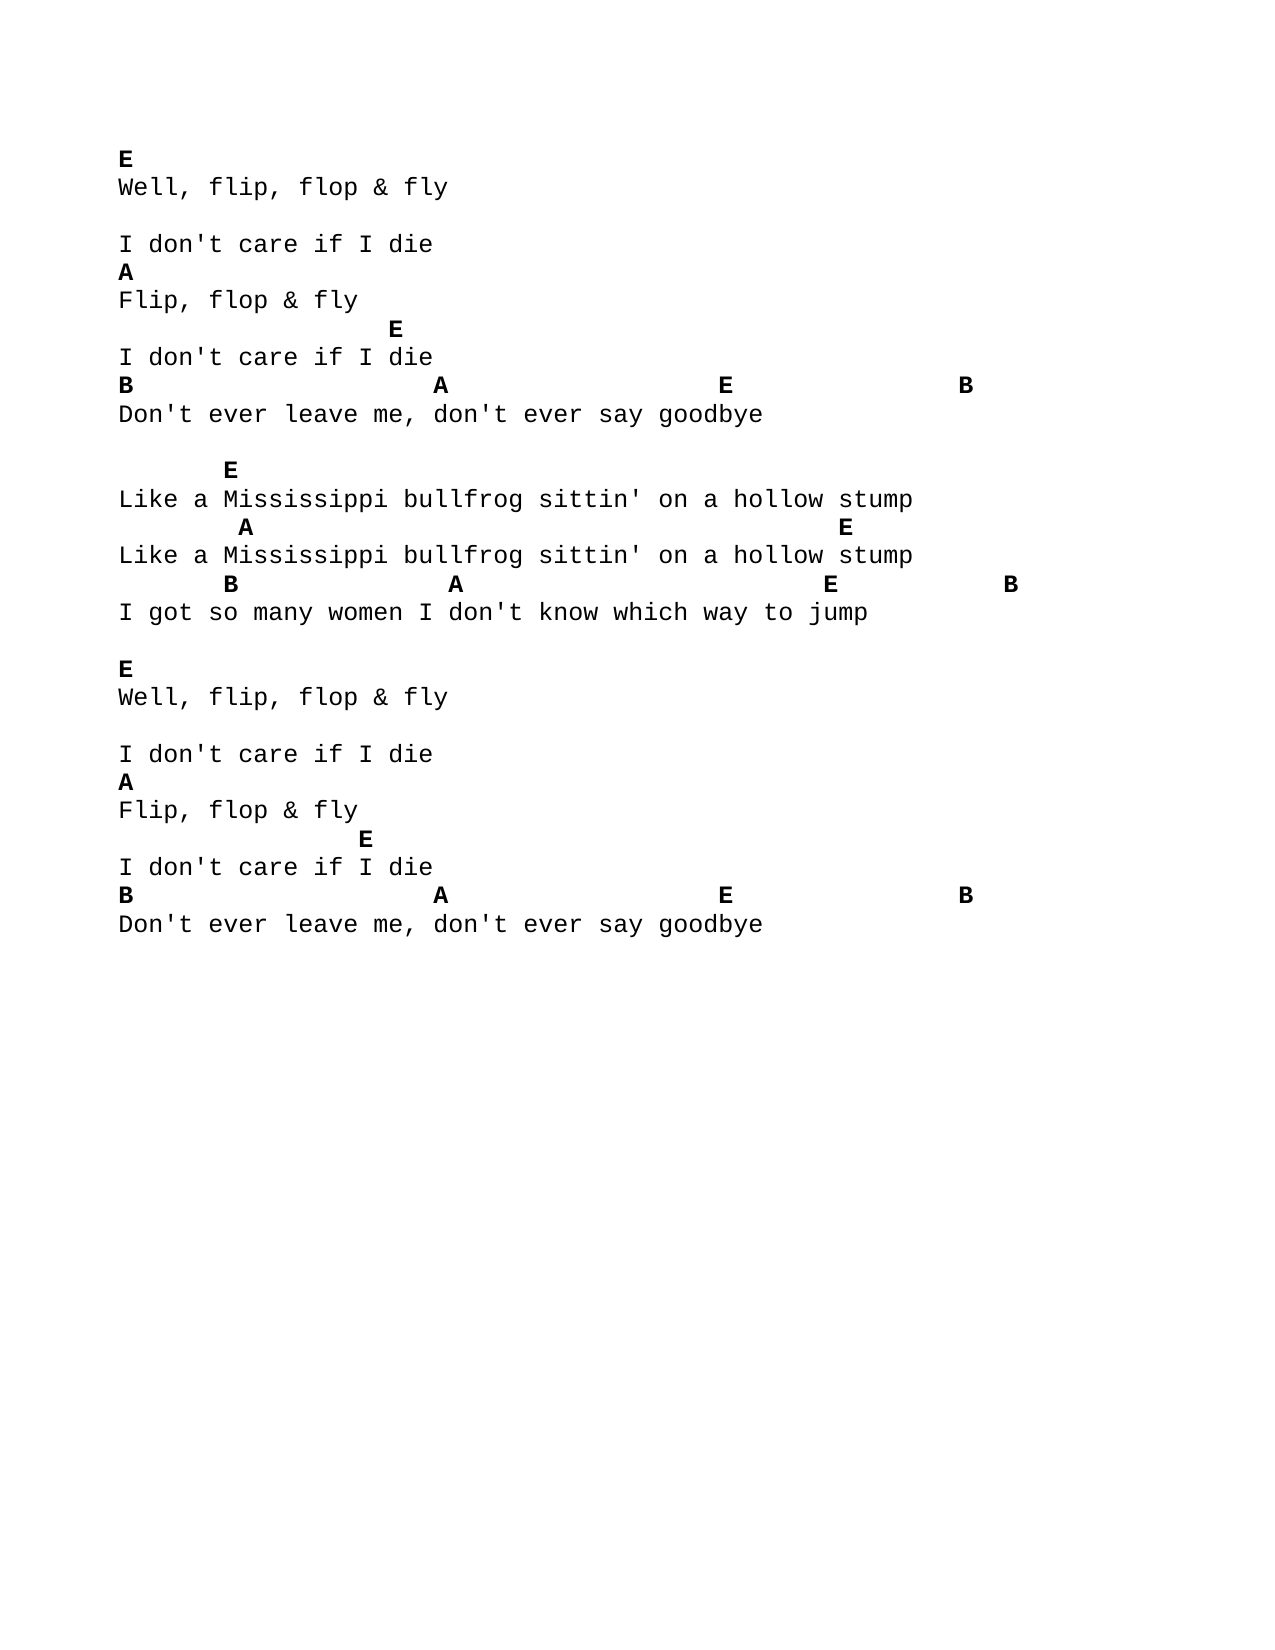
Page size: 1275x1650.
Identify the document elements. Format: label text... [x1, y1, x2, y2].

text B A E B [118, 883, 1157, 911]
text Flip, flop & fly [118, 798, 1157, 826]
text Don't ever leave me, don't ever say goodbye [118, 401, 1157, 430]
text E [118, 146, 1157, 175]
text I don't care if I die [118, 855, 1157, 883]
text E [118, 316, 1157, 345]
text Like a Mississippi bullfrog sittin' on a hollow stump [118, 543, 1157, 571]
text E [118, 458, 1157, 486]
text I don't care if I die [118, 231, 1157, 260]
text A [118, 770, 1157, 798]
text B A E B [118, 373, 1157, 401]
text E [118, 826, 1157, 855]
text Like a Mississippi bullfrog sittin' on a hollow stump [118, 486, 1157, 515]
text Well, flip, flop & fly [118, 685, 1157, 713]
text Flip, flop & fly [118, 288, 1157, 316]
text I don't care if I die [118, 345, 1157, 373]
text E [118, 656, 1157, 685]
text A E [118, 515, 1157, 543]
text Well, flip, flop & fly [118, 175, 1157, 203]
text A [118, 260, 1157, 288]
text B A E B [118, 571, 1157, 600]
text I don't care if I die [118, 741, 1157, 770]
text Don't ever leave me, don't ever say goodbye [118, 911, 1157, 940]
text I got so many women I don't know which way to jump [118, 600, 1157, 628]
